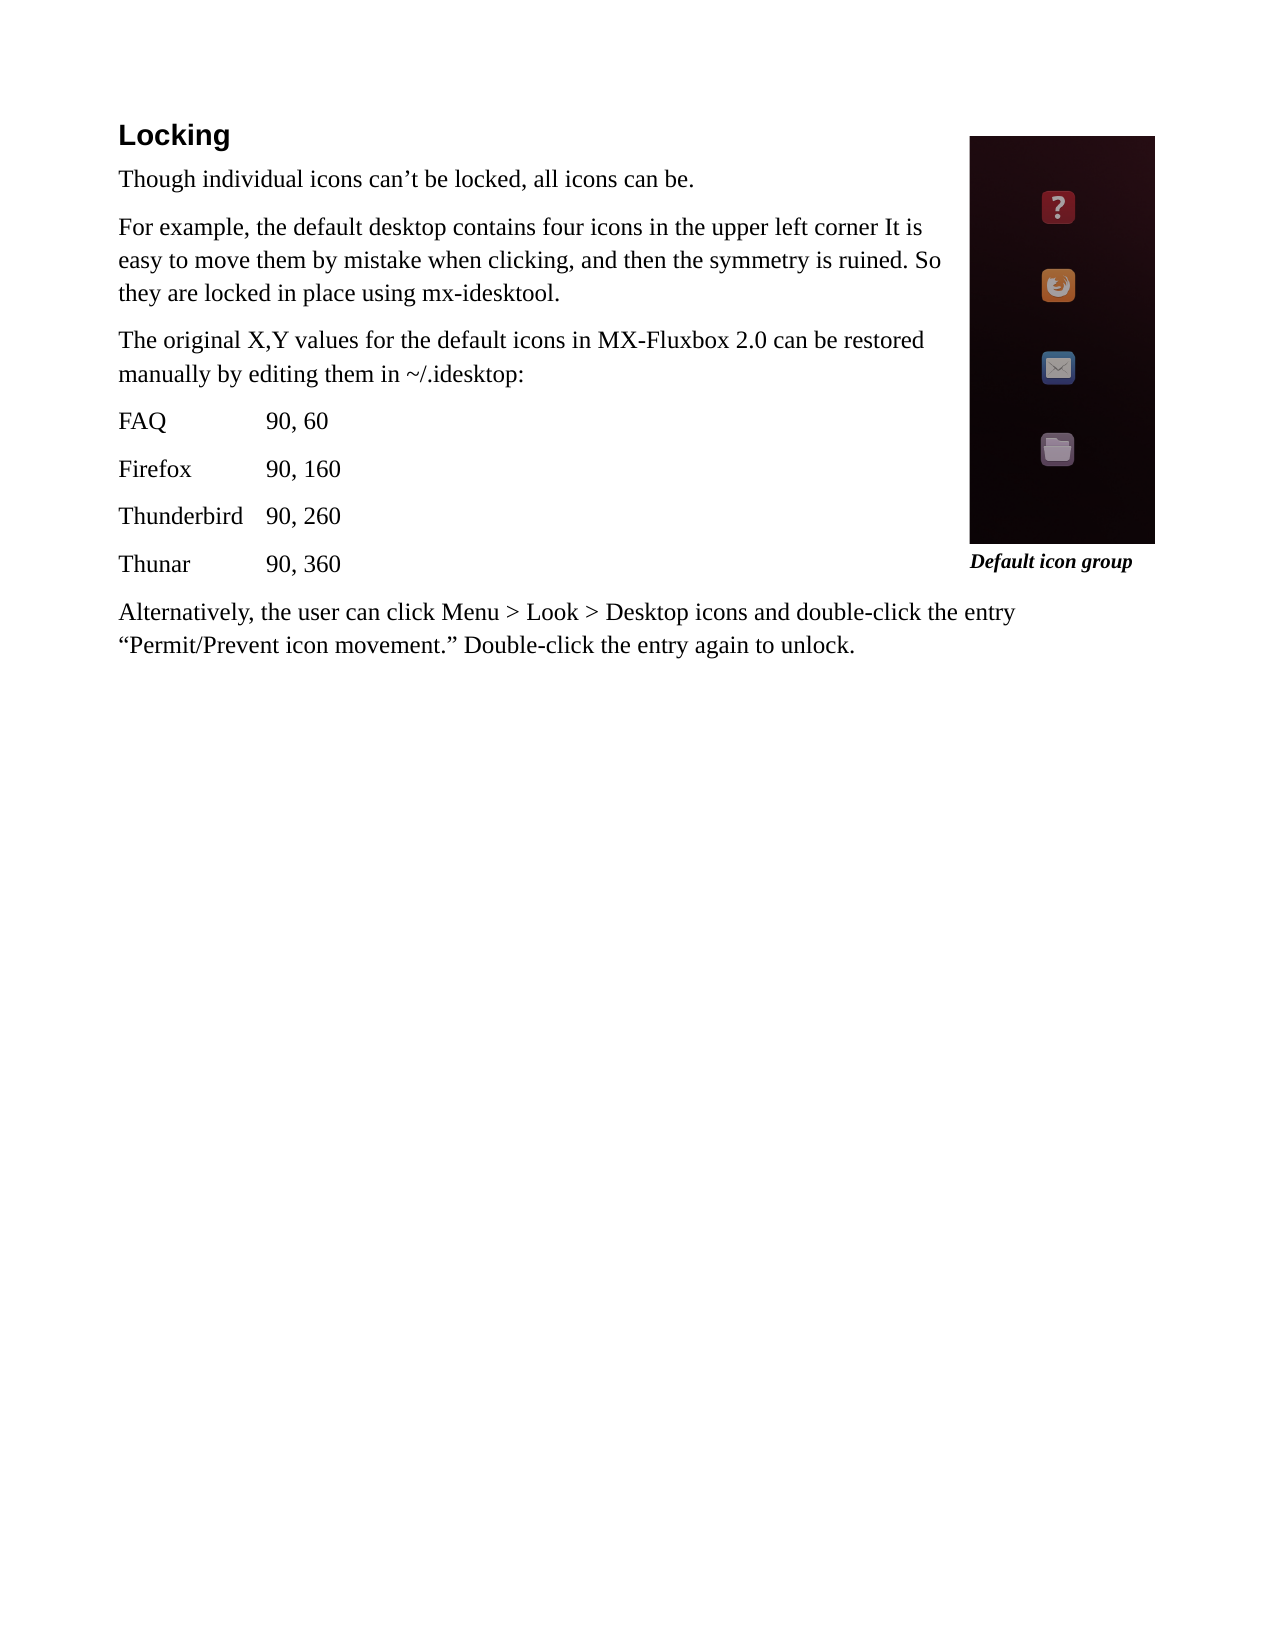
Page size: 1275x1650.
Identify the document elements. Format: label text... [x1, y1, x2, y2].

text Though individual icons can’t be locked, all icons can be. [118, 164, 969, 193]
text The original X,Y values for the default icons in MX-Fluxbox 2.0 can be restored manually by editing them in ~/.idesktop: [118, 326, 969, 387]
text FAQ 90, 60 [118, 406, 969, 435]
picture [969, 136, 1155, 544]
text Thunar 90, 360 [118, 549, 1157, 578]
text Thunderbird 90, 260 [118, 501, 969, 530]
text Default icon group [969, 544, 1155, 573]
text Alternatively, the user can click Menu > Look > Desktop icons and double-click the entry “Permit/Prevent icon movement.” Double-click the entry again to unlock. [118, 597, 1157, 658]
subtitle Locking [118, 118, 1157, 152]
text Firefox 90, 160 [118, 454, 969, 483]
text For example, the default desktop contains four icons in the upper left corner It is easy to move them by mistake when clicking, and then the symmetry is ruined. So they are locked in place using mx-idesktool. [118, 212, 969, 307]
